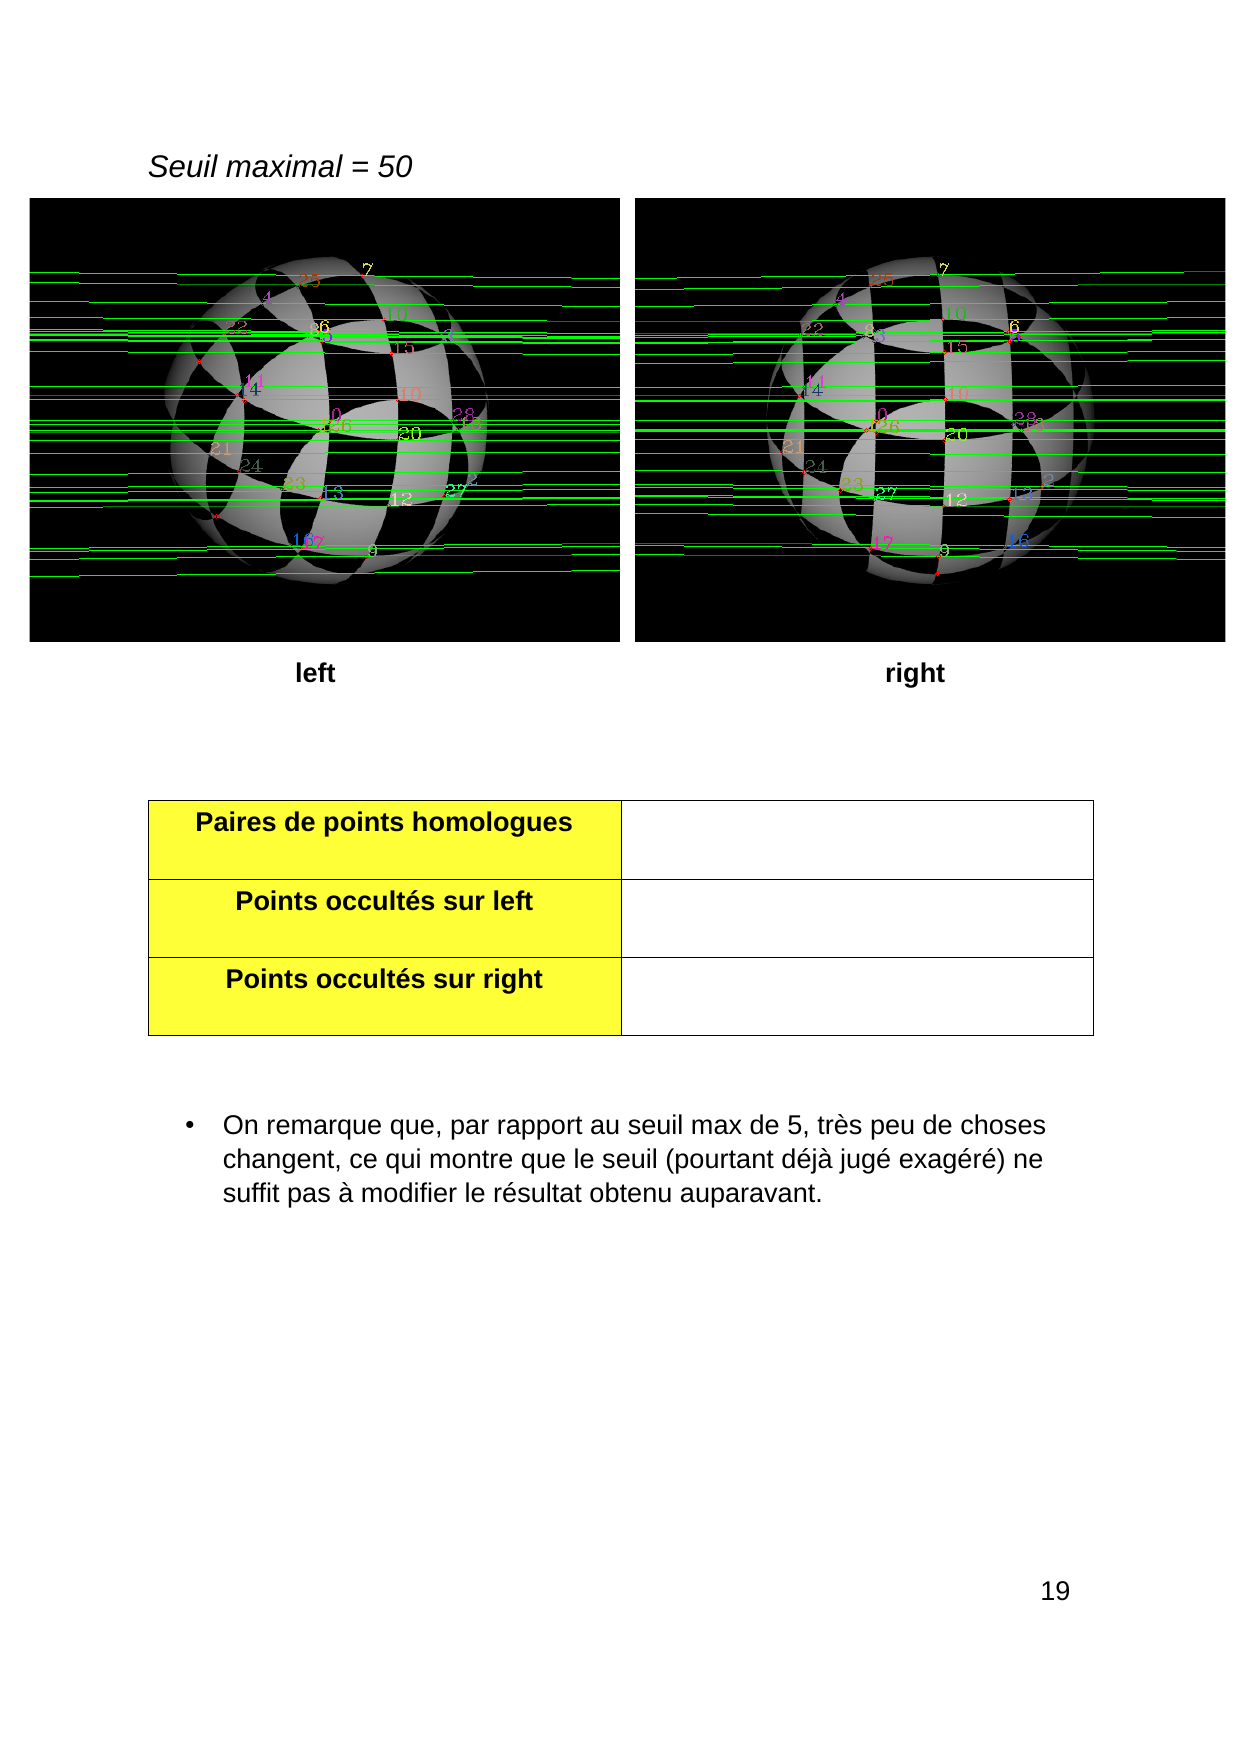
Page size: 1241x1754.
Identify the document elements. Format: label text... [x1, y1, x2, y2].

table_header Paires de points homologues [149, 801, 621, 879]
table_cell Points occultés sur left [149, 880, 621, 957]
table_cell [622, 880, 1093, 957]
list On remarque que, par rapport au seuil max de 5, très peu de choses changent, ce qui montre que le seuil (pourtant déjà jugé exagéré) ne suffit pas à modifier le résultat obtenu auparavant. [185, 1109, 1093, 1208]
table_header [622, 801, 1093, 879]
picture [29, 198, 620, 642]
text Seuil maximal = 50 [148, 148, 1093, 183]
picture [635, 198, 1226, 642]
table_cell Points occultés sur right [149, 958, 621, 1035]
text left right [148, 199, 1093, 688]
table_cell [622, 958, 1093, 1035]
